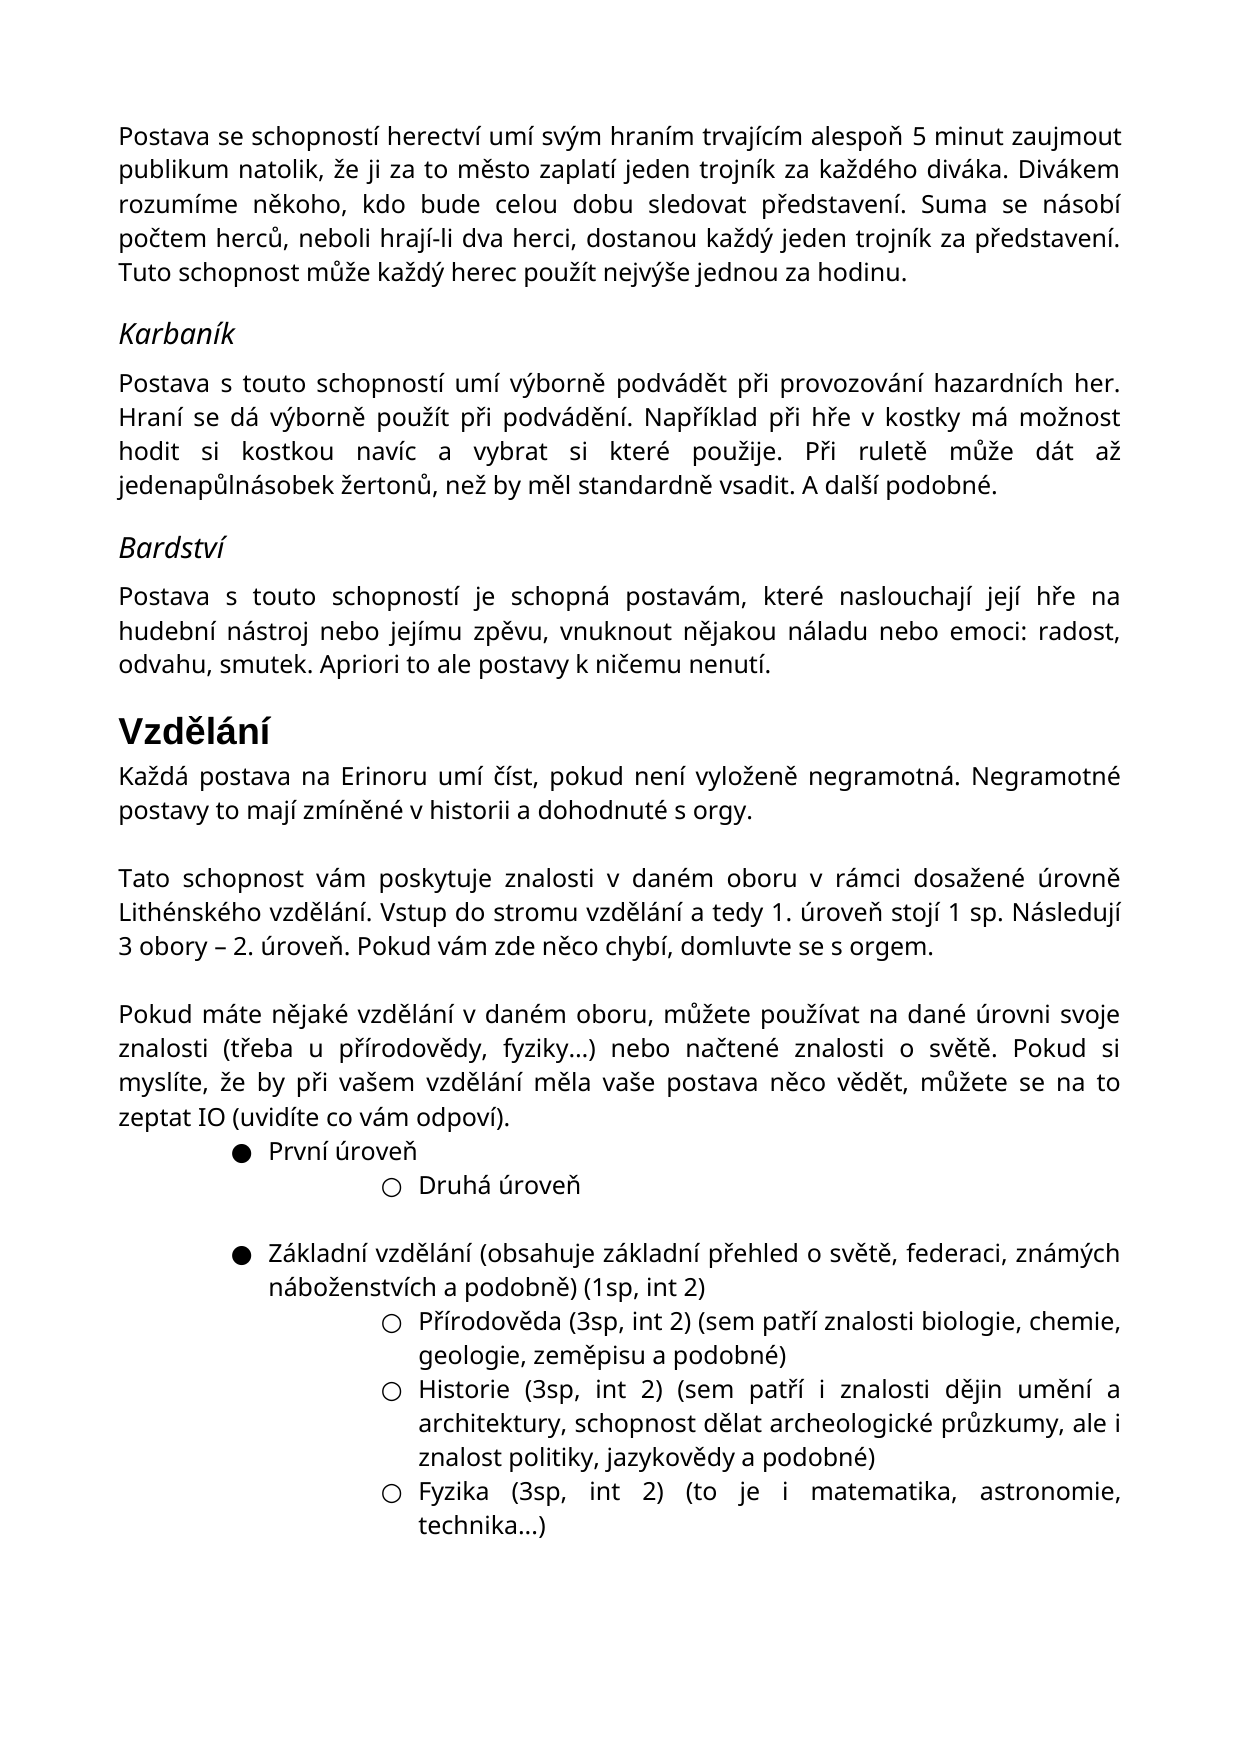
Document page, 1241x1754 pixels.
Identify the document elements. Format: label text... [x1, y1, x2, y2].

list Základní vzdělání (obsahuje základní přehled o světě, federaci, známých náboženstvích a podobně) (1sp, int 2) [231, 1235, 1122, 1303]
text Postava se schopností herectví umí svým hraním trvajícím alespoň 5 minut zaujmout publikum natolik, že ji za to město zaplatí jeden trojník za každého diváka. Divákem rozumíme někoho, kdo bude celou dobu sledovat představení. Suma se násobí počtem herců, neboli hrají-li dva herci, dostanou každý jeden trojník za představení. Tuto schopnost může každý herec použít nejvýše jednou za hodinu. [118, 118, 1122, 288]
list Druhá úroveň [381, 1167, 1122, 1201]
list Historie (3sp, int 2) (sem patří i znalosti dějin umění a architektury, schopnost dělat archeologické průzkumy, ale i znalost politiky, jazykovědy a podobné) [381, 1372, 1122, 1474]
list První úroveň [231, 1133, 1122, 1167]
subtitle Vzdělání [118, 710, 1122, 752]
text Každá postava na Erinoru umí číst, pokud není vyloženě negramotná. Negramotné postavy to mají zmíněné v historii a dohodnuté s orgy. [118, 758, 1122, 827]
subtitle Bardství [118, 527, 1122, 567]
text Pokud máte nějaké vzdělání v daném oboru, můžete používat na dané úrovni svoje znalosti (třeba u přírodovědy, fyziky…) nebo načtené znalosti o světě. Pokud si myslíte, že by při vašem vzdělání měla vaše postava něco vědět, můžete se na to zeptat IO (uvidíte co vám odpoví). [118, 997, 1122, 1133]
list Přírodověda (3sp, int 2) (sem patří znalosti biologie, chemie, geologie, zeměpisu a podobné) [381, 1303, 1122, 1372]
subtitle Karbaník [118, 313, 1122, 353]
list Fyzika (3sp, int 2) (to je i matematika, astronomie, technika...) [381, 1474, 1122, 1542]
text Postava s touto schopností je schopná postavám, které naslouchají její hře na hudební nástroj nebo jejímu zpěvu, vnuknout nějakou náladu nebo emoci: radost, odvahu, smutek. Apriori to ale postavy k ničemu nenutí. [118, 579, 1122, 681]
text Tato schopnost vám poskytuje znalosti v daném oboru v rámci dosažené úrovně Lithénského vzdělání. Vstup do stromu vzdělání a tedy 1. úroveň stojí 1 sp. Následují 3 obory – 2. úroveň. Pokud vám zde něco chybí, domluvte se s orgem. [118, 861, 1122, 963]
text Postava s touto schopností umí výborně podvádět při provozování hazardních her. Hraní se dá výborně použít při podvádění. Například při hře v kostky má možnost hodit si kostkou navíc a vybrat si které použije. Při ruletě může dát až jedenapůlnásobek žertonů, než by měl standardně vsadit. A další podobné. [118, 366, 1122, 502]
